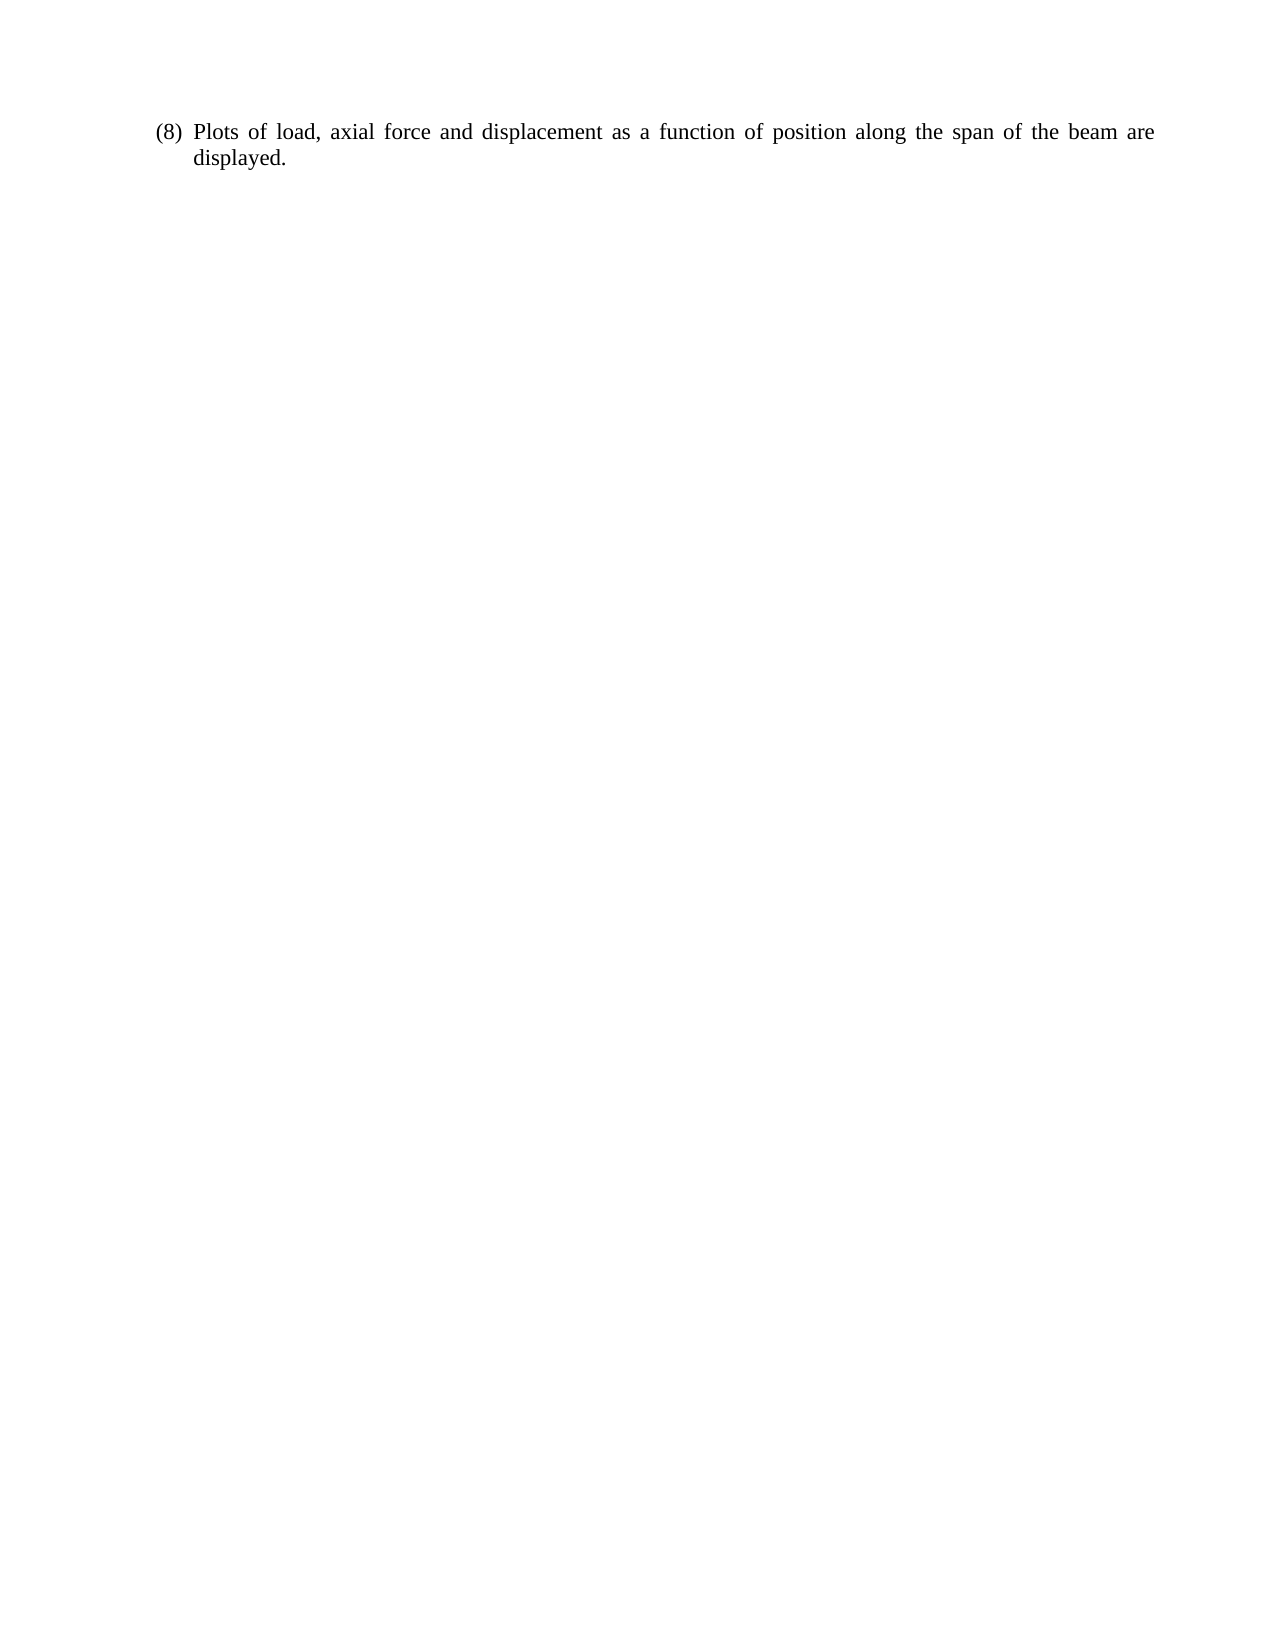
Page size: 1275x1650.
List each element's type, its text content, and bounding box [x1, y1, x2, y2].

list Plots of load, axial force and displacement as a function of position along the span of the beam are displayed. [156, 118, 1157, 171]
